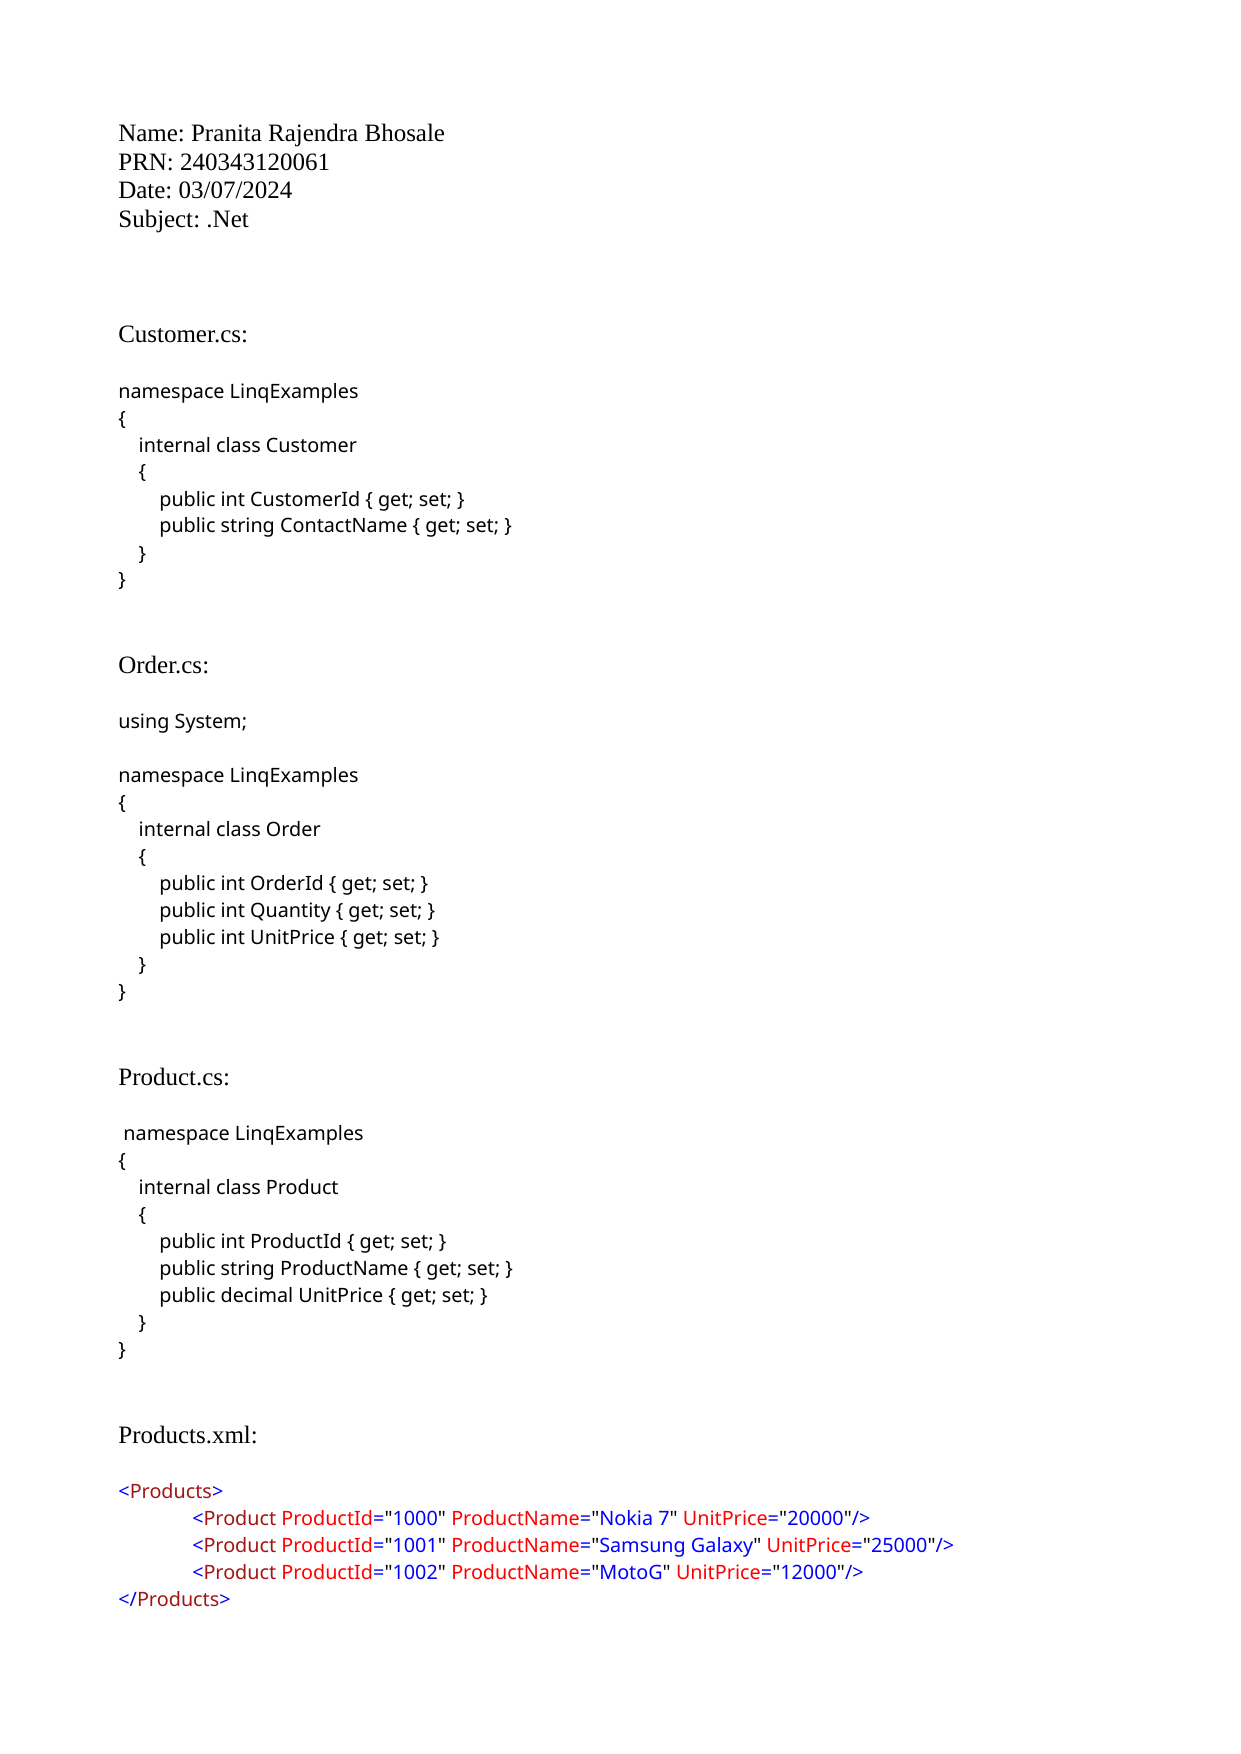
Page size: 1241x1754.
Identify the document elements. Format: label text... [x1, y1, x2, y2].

text <Product ProductId="1001" ProductName="Samsung Galaxy" UnitPrice="25000"/> [118, 1531, 1122, 1558]
text <Product ProductId="1000" ProductName="Nokia 7" UnitPrice="20000"/> [118, 1504, 1122, 1531]
text } [118, 1308, 1122, 1335]
text Order.cs: [118, 650, 1122, 679]
text Product.cs: [118, 1062, 1122, 1091]
text { [118, 789, 1122, 816]
text public int UnitPrice { get; set; } [118, 923, 1122, 951]
text internal class Order [118, 816, 1122, 843]
text namespace LinqExamples [118, 377, 1122, 404]
text namespace LinqExamples [118, 1119, 1122, 1146]
text } [118, 539, 1122, 566]
text public string ContactName { get; set; } [118, 512, 1122, 539]
text public string ProductName { get; set; } [118, 1254, 1122, 1281]
text } [118, 951, 1122, 977]
text <Product ProductId="1002" ProductName="MotoG" UnitPrice="12000"/> [118, 1558, 1122, 1585]
text public int CustomerId { get; set; } [118, 485, 1122, 512]
text } [118, 1335, 1122, 1362]
text { [118, 404, 1122, 431]
text Date: 03/07/2024 [118, 176, 1122, 204]
text internal class Customer [118, 431, 1122, 458]
text internal class Product [118, 1173, 1122, 1200]
text { [118, 458, 1122, 485]
text public decimal UnitPrice { get; set; } [118, 1281, 1122, 1308]
text { [118, 1200, 1122, 1227]
text </Products> [118, 1585, 1122, 1612]
text PRN: 240343120061 [118, 147, 1122, 176]
text public int OrderId { get; set; } [118, 869, 1122, 897]
text Name: Pranita Rajendra Bhosale [118, 118, 1122, 147]
text } [118, 977, 1122, 1004]
text } [118, 566, 1122, 593]
text Subject: .Net [118, 204, 1122, 233]
text public int ProductId { get; set; } [118, 1227, 1122, 1254]
text namespace LinqExamples [118, 762, 1122, 789]
text { [118, 1146, 1122, 1173]
text <Products> [118, 1477, 1122, 1504]
text { [118, 843, 1122, 869]
text using System; [118, 708, 1122, 735]
text Products.xml: [118, 1420, 1122, 1448]
text public int Quantity { get; set; } [118, 897, 1122, 923]
text Customer.cs: [118, 319, 1122, 348]
